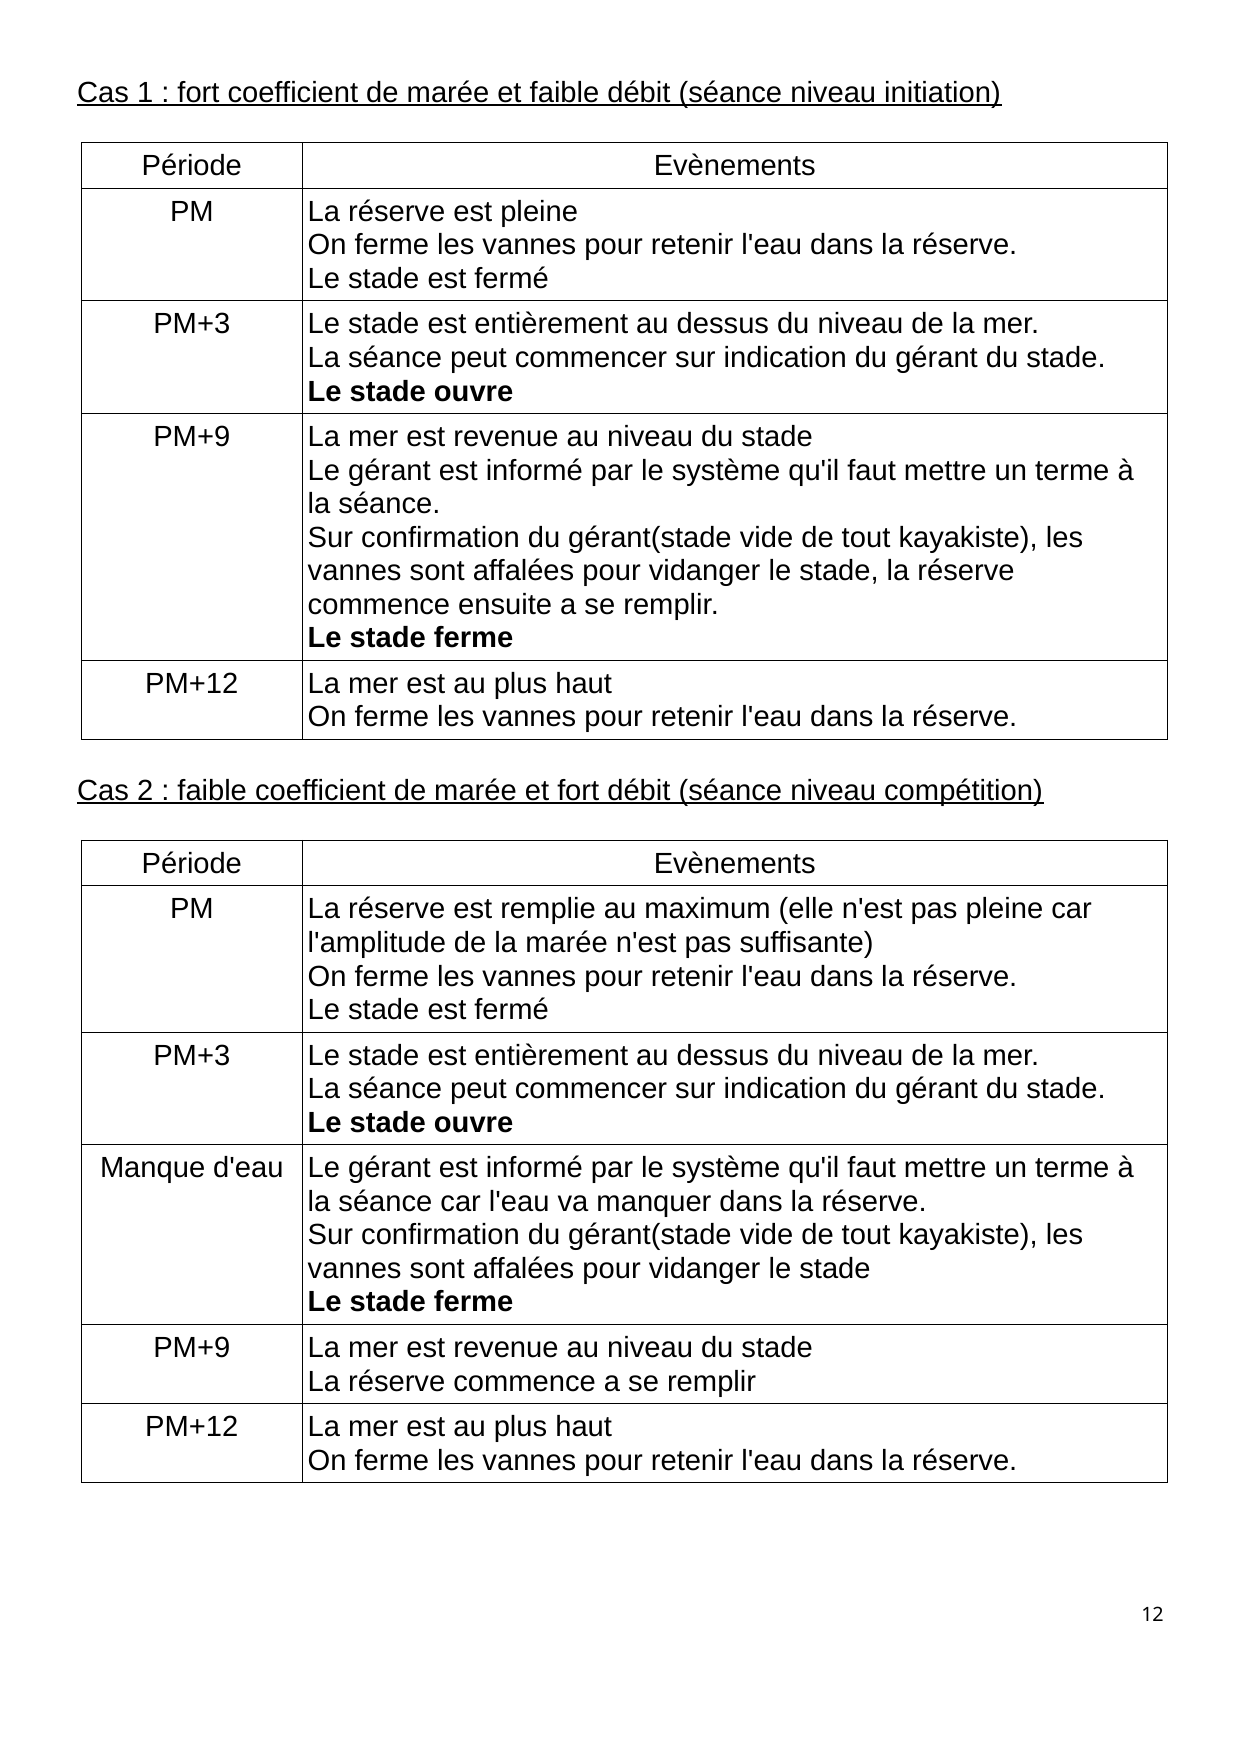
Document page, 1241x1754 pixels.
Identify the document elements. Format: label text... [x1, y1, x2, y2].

table_header Période [82, 143, 302, 188]
table_header Evènements [303, 841, 1167, 885]
table_cell La mer est revenue au niveau du stade Le gérant est informé par le système qu'il faut mettre un terme à la séance. Sur confirmation du gérant(stade vide de tout kayakiste), les vannes sont affalées pour vidanger le stade, la réserve commence ensuite a se remplir. Le stade ferme [303, 414, 1167, 659]
table_cell PM+12 [82, 661, 302, 739]
table_header Période [82, 841, 302, 885]
table_cell PM+12 [82, 1404, 302, 1482]
text Cas 2 : faible coefficient de marée et fort débit (séance niveau compétition) [77, 773, 1163, 806]
table_cell Le gérant est informé par le système qu'il faut mettre un terme à la séance car l'eau va manquer dans la réserve. Sur confirmation du gérant(stade vide de tout kayakiste), les vannes sont affalées pour vidanger le stade Le stade ferme [303, 1145, 1167, 1324]
table_cell PM+9 [82, 414, 302, 659]
table_cell Le stade est entièrement au dessus du niveau de la mer. La séance peut commencer sur indication du gérant du stade. Le stade ouvre [303, 301, 1167, 413]
table_cell La mer est revenue au niveau du stade La réserve commence a se remplir [303, 1325, 1167, 1403]
table_cell Le stade est entièrement au dessus du niveau de la mer. La séance peut commencer sur indication du gérant du stade. Le stade ouvre [303, 1033, 1167, 1144]
table_cell La réserve est pleine On ferme les vannes pour retenir l'eau dans la réserve. Le stade est fermé [303, 189, 1167, 300]
table_cell La réserve est remplie au maximum (elle n'est pas pleine car l'amplitude de la marée n'est pas suffisante) On ferme les vannes pour retenir l'eau dans la réserve. Le stade est fermé [303, 886, 1167, 1031]
table_cell Manque d'eau [82, 1145, 302, 1324]
table_cell La mer est au plus haut On ferme les vannes pour retenir l'eau dans la réserve. [303, 661, 1167, 739]
text Cas 1 : fort coefficient de marée et faible débit (séance niveau initiation) [77, 75, 1163, 108]
table_cell PM+3 [82, 301, 302, 413]
table_cell PM [82, 886, 302, 1031]
table_cell PM+3 [82, 1033, 302, 1144]
table_cell La mer est au plus haut On ferme les vannes pour retenir l'eau dans la réserve. [303, 1404, 1167, 1482]
table_cell PM [82, 189, 302, 300]
table_header Evènements [303, 143, 1167, 188]
table_cell PM+9 [82, 1325, 302, 1403]
